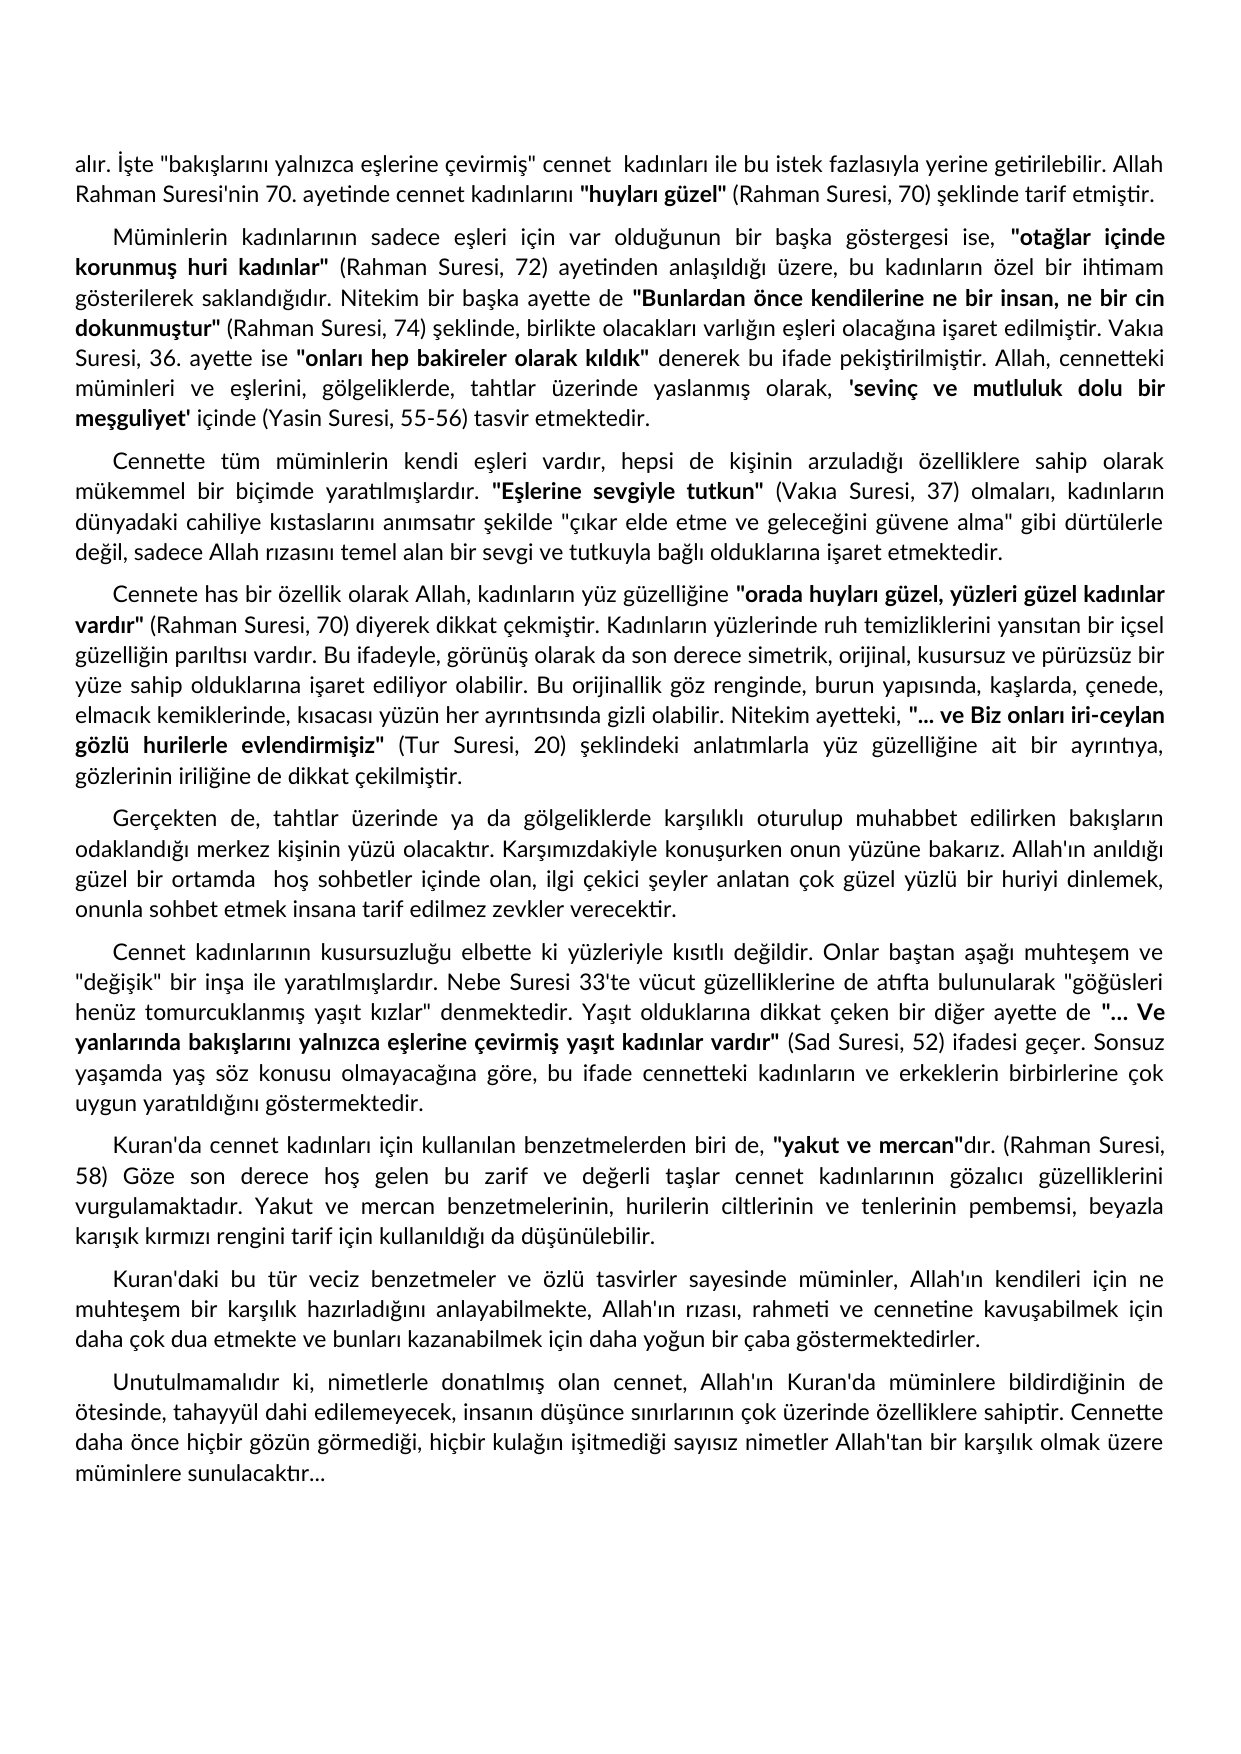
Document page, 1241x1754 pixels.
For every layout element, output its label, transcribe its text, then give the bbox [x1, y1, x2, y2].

text Gerçekten de, tahtlar üzerinde ya da gölgeliklerde karşılıklı oturulup muhabbet edilirken bakışların odaklandığı merkez kişinin yüzü olacaktır. Karşımızdakiyle konuşurken onun yüzüne bakarız. Allah'ın anıldığı güzel bir ortamda hoş sohbetler içinde olan, ilgi çekici şeyler anlatan çok güzel yüzlü bir huriyi dinlemek, onunla sohbet etmek insana tarif edilmez zevkler verecektir. [75, 804, 1165, 922]
text Cennete has bir özellik olarak Allah, kadınların yüz güzelliğine "orada huyları güzel, yüzleri güzel kadınlar vardır" (Rahman Suresi, 70) diyerek dikkat çekmiştir. Kadınların yüzlerinde ruh temizliklerini yansıtan bir içsel güzelliğin parıltısı vardır. Bu ifadeyle, görünüş olarak da son derece simetrik, orijinal, kusursuz ve pürüzsüz bir yüze sahip olduklarına işaret ediliyor olabilir. Bu orijinallik göz renginde, burun yapısında, kaşlarda, çenede, elmacık kemiklerinde, kısacası yüzün her ayrıntısında gizli olabilir. Nitekim ayetteki, "... ve Biz onları iri-ceylan gözlü hurilerle evlendirmişiz" (Tur Suresi, 20) şeklindeki anlatımlarla yüz güzelliğine ait bir ayrıntıya, gözlerinin iriliğine de dikkat çekilmiştir. [75, 580, 1165, 789]
text Müminlerin kadınlarının sadece eşleri için var olduğunun bir başka göstergesi ise, "otağlar içinde korunmuş huri kadınlar" (Rahman Suresi, 72) ayetinden anlaşıldığı üzere, bu kadınların özel bir ihtimam gösterilerek saklandığıdır. Nitekim bir başka ayette de "Bunlardan önce kendilerine ne bir insan, ne bir cin dokunmuştur" (Rahman Suresi, 74) şeklinde, birlikte olacakları varlığın eşleri olacağına işaret edilmiştir. Vakıa Suresi, 36. ayette ise "onları hep bakireler olarak kıldık" denerek bu ifade pekiştirilmiştir. Allah, cennetteki müminleri ve eşlerini, gölgeliklerde, tahtlar üzerinde yaslanmış olarak, 'sevinç ve mutluluk dolu bir meşguliyet' içinde (Yasin Suresi, 55-56) tasvir etmektedir. [75, 223, 1165, 432]
text Kuran'daki bu tür veciz benzetmeler ve özlü tasvirler sayesinde müminler, Allah'ın kendileri için ne muhteşem bir karşılık hazırladığını anlayabilmekte, Allah'ın rızası, rahmeti ve cennetine kavuşabilmek için daha çok dua etmekte ve bunları kazanabilmek için daha yoğun bir çaba göstermektedirler. [75, 1264, 1165, 1352]
text Cennet kadınlarının kusursuzluğu elbette ki yüzleriyle kısıtlı değildir. Onlar baştan aşağı muhteşem ve "değişik" bir inşa ile yaratılmışlardır. Nebe Suresi 33'te vücut güzelliklerine de atıfta bulunularak "göğüsleri henüz tomurcuklanmış yaşıt kızlar" denmektedir. Yaşıt olduklarına dikkat çeken bir diğer ayette de "… Ve yanlarında bakışlarını yalnızca eşlerine çevirmiş yaşıt kadınlar vardır" (Sad Suresi, 52) ifadesi geçer. Sonsuz yaşamda yaş söz konusu olmayacağına göre, bu ifade cennetteki kadınların ve erkeklerin birbirlerine çok uygun yaratıldığını göstermektedir. [75, 937, 1165, 1116]
text Kuran'da cennet kadınları için kullanılan benzetmelerden biri de, "yakut ve mercan"dır. (Rahman Suresi, 58) Göze son derece hoş gelen bu zarif ve değerli taşlar cennet kadınlarının gözalıcı güzelliklerini vurgulamaktadır. Yakut ve mercan benzetmelerinin, hurilerin ciltlerinin ve tenlerinin pembemsi, beyazla karışık kırmızı rengini tarif için kullanıldığı da düşünülebilir. [75, 1131, 1165, 1249]
text alır. İşte "bakışlarını yalnızca eşlerine çevirmiş" cennet kadınları ile bu istek fazlasıyla yerine getirilebilir. Allah Rahman Suresi'nin 70. ayetinde cennet kadınlarını "huyları güzel" (Rahman Suresi, 70) şeklinde tarif etmiştir. [75, 150, 1165, 208]
text Cennette tüm müminlerin kendi eşleri vardır, hepsi de kişinin arzuladığı özelliklere sahip olarak mükemmel bir biçimde yaratılmışlardır. "Eşlerine sevgiyle tutkun" (Vakıa Suresi, 37) olmaları, kadınların dünyadaki cahiliye kıstaslarını anımsatır şekilde "çıkar elde etme ve geleceğini güvene alma" gibi dürtülerle değil, sadece Allah rızasını temel alan bir sevgi ve tutkuyla bağlı olduklarına işaret etmektedir. [75, 447, 1165, 565]
text Unutulmamalıdır ki, nimetlerle donatılmış olan cennet, Allah'ın Kuran'da müminlere bildirdiğinin de ötesinde, tahayyül dahi edilemeyecek, insanın düşünce sınırlarının çok üzerinde özelliklere sahiptir. Cennette daha önce hiçbir gözün görmediği, hiçbir kulağın işitmediği sayısız nimetler Allah'tan bir karşılık olmak üzere müminlere sunulacaktır... [75, 1368, 1165, 1486]
